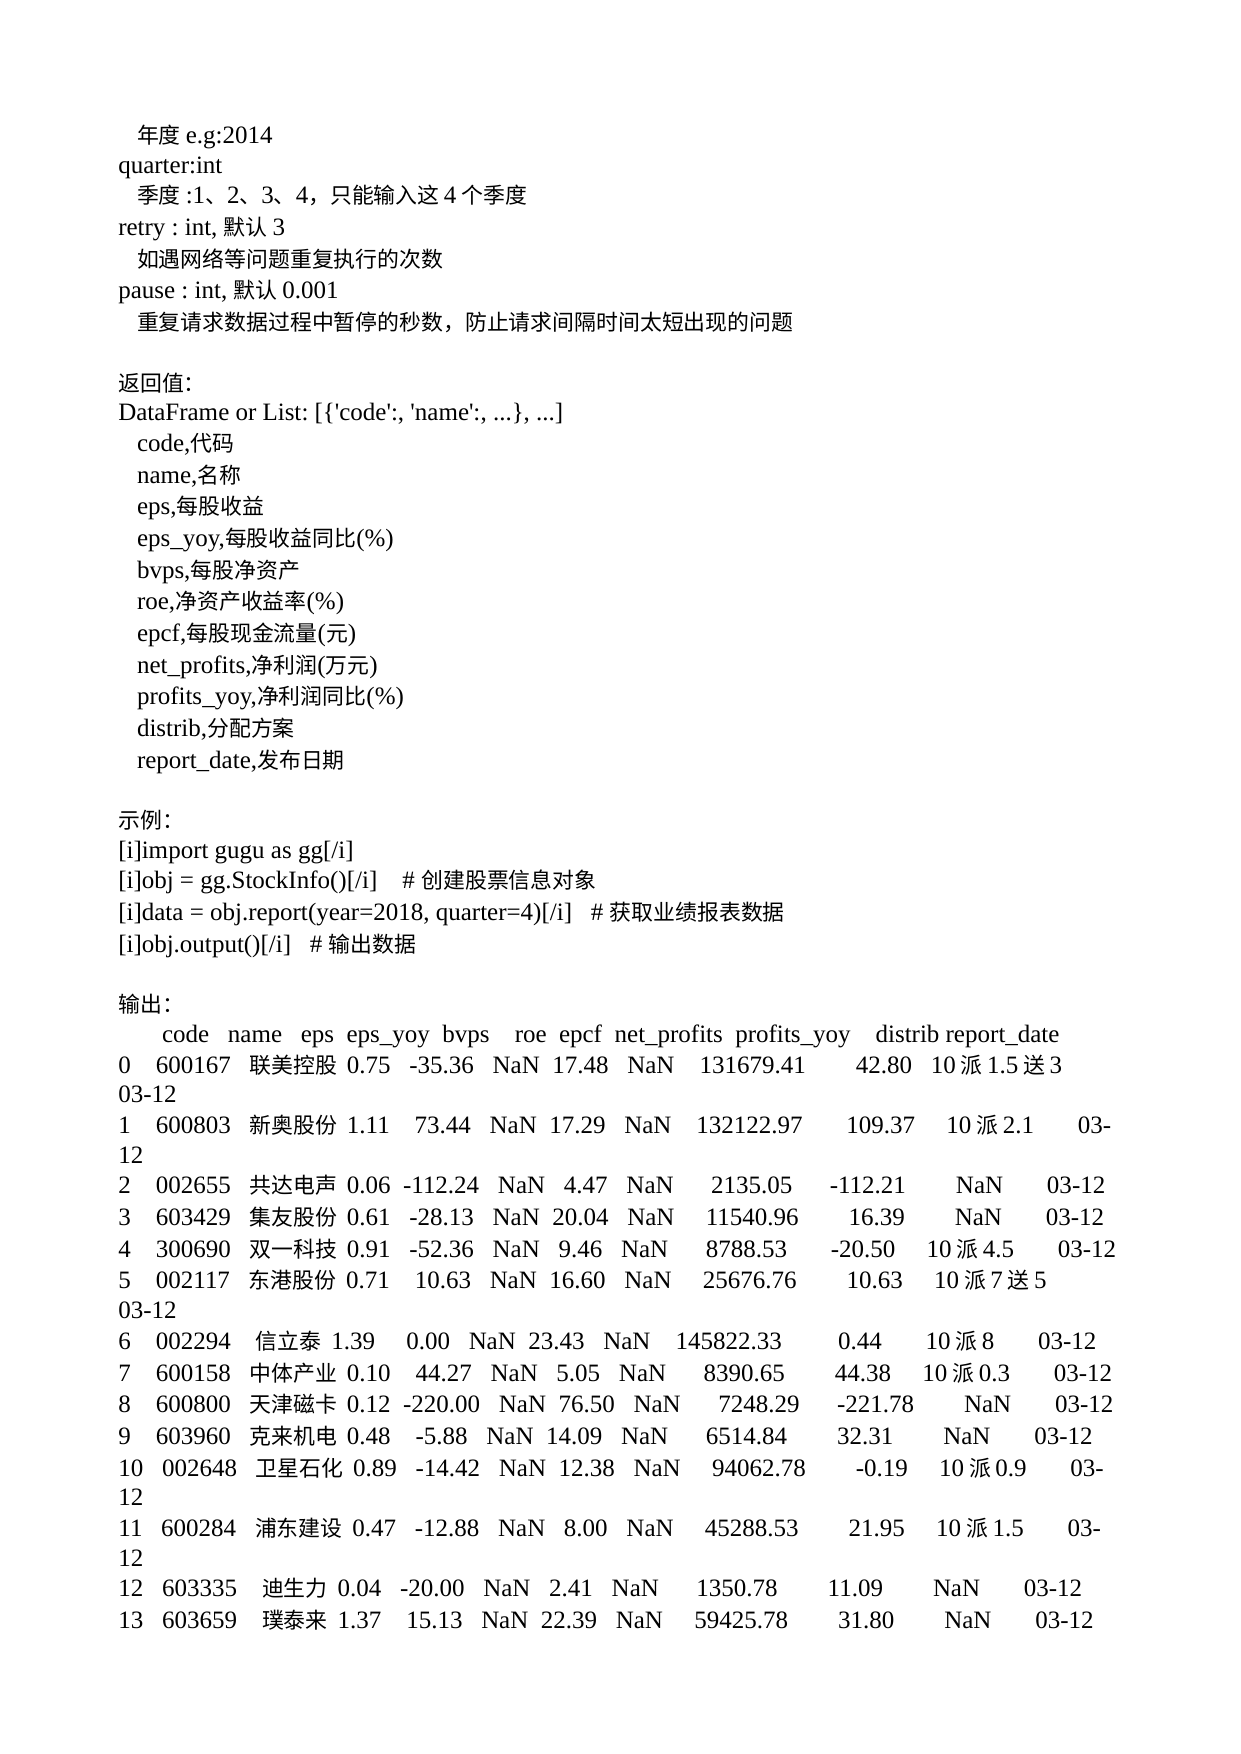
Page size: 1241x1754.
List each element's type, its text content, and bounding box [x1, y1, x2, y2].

text 返回值： [118, 366, 1122, 397]
text [i]obj.output()[/i] # 输出数据 [118, 927, 1122, 958]
text 如遇网络等问题重复执行的次数 [118, 242, 1122, 273]
text roe,净资产收益率(%) [118, 584, 1122, 616]
text 输出： [118, 987, 1122, 1019]
text 7 600158 中体产业 0.10 44.27 NaN 5.05 NaN 8390.65 44.38 10派0.3 03-12 [118, 1356, 1122, 1387]
text 13 603659 璞泰来 1.37 15.13 NaN 22.39 NaN 59425.78 31.80 NaN 03-12 [118, 1603, 1122, 1635]
text 10 002648 卫星石化 0.89 -14.42 NaN 12.38 NaN 94062.78 -0.19 10派0.9 03-12 [118, 1451, 1122, 1511]
text quarter:int [118, 150, 1122, 178]
text code,代码 [118, 426, 1122, 458]
text 示例： [118, 803, 1122, 835]
text 1 600803 新奥股份 1.11 73.44 NaN 17.29 NaN 132122.97 109.37 10派2.1 03-12 [118, 1108, 1122, 1168]
text 季度 :1、2、3、4，只能输入这4个季度 [118, 178, 1122, 210]
text [i]import gugu as gg[/i] [118, 835, 1122, 863]
text report_date,发布日期 [118, 743, 1122, 774]
text 0 600167 联美控股 0.75 -35.36 NaN 17.48 NaN 131679.41 42.80 10派1.5送3 03-12 [118, 1048, 1122, 1108]
text [i]data = obj.report(year=2018, quarter=4)[/i] # 获取业绩报表数据 [118, 895, 1122, 927]
text 9 603960 克来机电 0.48 -5.88 NaN 14.09 NaN 6514.84 32.31 NaN 03-12 [118, 1419, 1122, 1451]
text 12 603335 迪生力 0.04 -20.00 NaN 2.41 NaN 1350.78 11.09 NaN 03-12 [118, 1571, 1122, 1603]
text 6 002294 信立泰 1.39 0.00 NaN 23.43 NaN 145822.33 0.44 10派8 03-12 [118, 1324, 1122, 1356]
text 重复请求数据过程中暂停的秒数，防止请求间隔时间太短出现的问题 [118, 305, 1122, 337]
text 5 002117 东港股份 0.71 10.63 NaN 16.60 NaN 25676.76 10.63 10派7送5 03-12 [118, 1263, 1122, 1324]
text [i]obj = gg.StockInfo()[/i] # 创建股票信息对象 [118, 863, 1122, 895]
text eps_yoy,每股收益同比(%) [118, 521, 1122, 553]
text distrib,分配方案 [118, 711, 1122, 743]
text 8 600800 天津磁卡 0.12 -220.00 NaN 76.50 NaN 7248.29 -221.78 NaN 03-12 [118, 1387, 1122, 1419]
text name,名称 [118, 458, 1122, 489]
text 4 300690 双一科技 0.91 -52.36 NaN 9.46 NaN 8788.53 -20.50 10派4.5 03-12 [118, 1232, 1122, 1263]
text epcf,每股现金流量(元) [118, 616, 1122, 648]
text code name eps eps_yoy bvps roe epcf net_profits profits_yoy distrib report_date [118, 1019, 1122, 1048]
text bvps,每股净资产 [118, 553, 1122, 584]
text pause : int, 默认 0.001 [118, 273, 1122, 305]
text 2 002655 共达电声 0.06 -112.24 NaN 4.47 NaN 2135.05 -112.21 NaN 03-12 [118, 1168, 1122, 1200]
text 3 603429 集友股份 0.61 -28.13 NaN 20.04 NaN 11540.96 16.39 NaN 03-12 [118, 1200, 1122, 1232]
text DataFrame or List: [{'code':, 'name':, ...}, ...] [118, 397, 1122, 426]
text eps,每股收益 [118, 489, 1122, 521]
text retry : int, 默认 3 [118, 210, 1122, 242]
text 11 600284 浦东建设 0.47 -12.88 NaN 8.00 NaN 45288.53 21.95 10派1.5 03-12 [118, 1511, 1122, 1571]
text 年度 e.g:2014 [118, 118, 1122, 150]
text net_profits,净利润(万元) [118, 648, 1122, 679]
text profits_yoy,净利润同比(%) [118, 679, 1122, 711]
